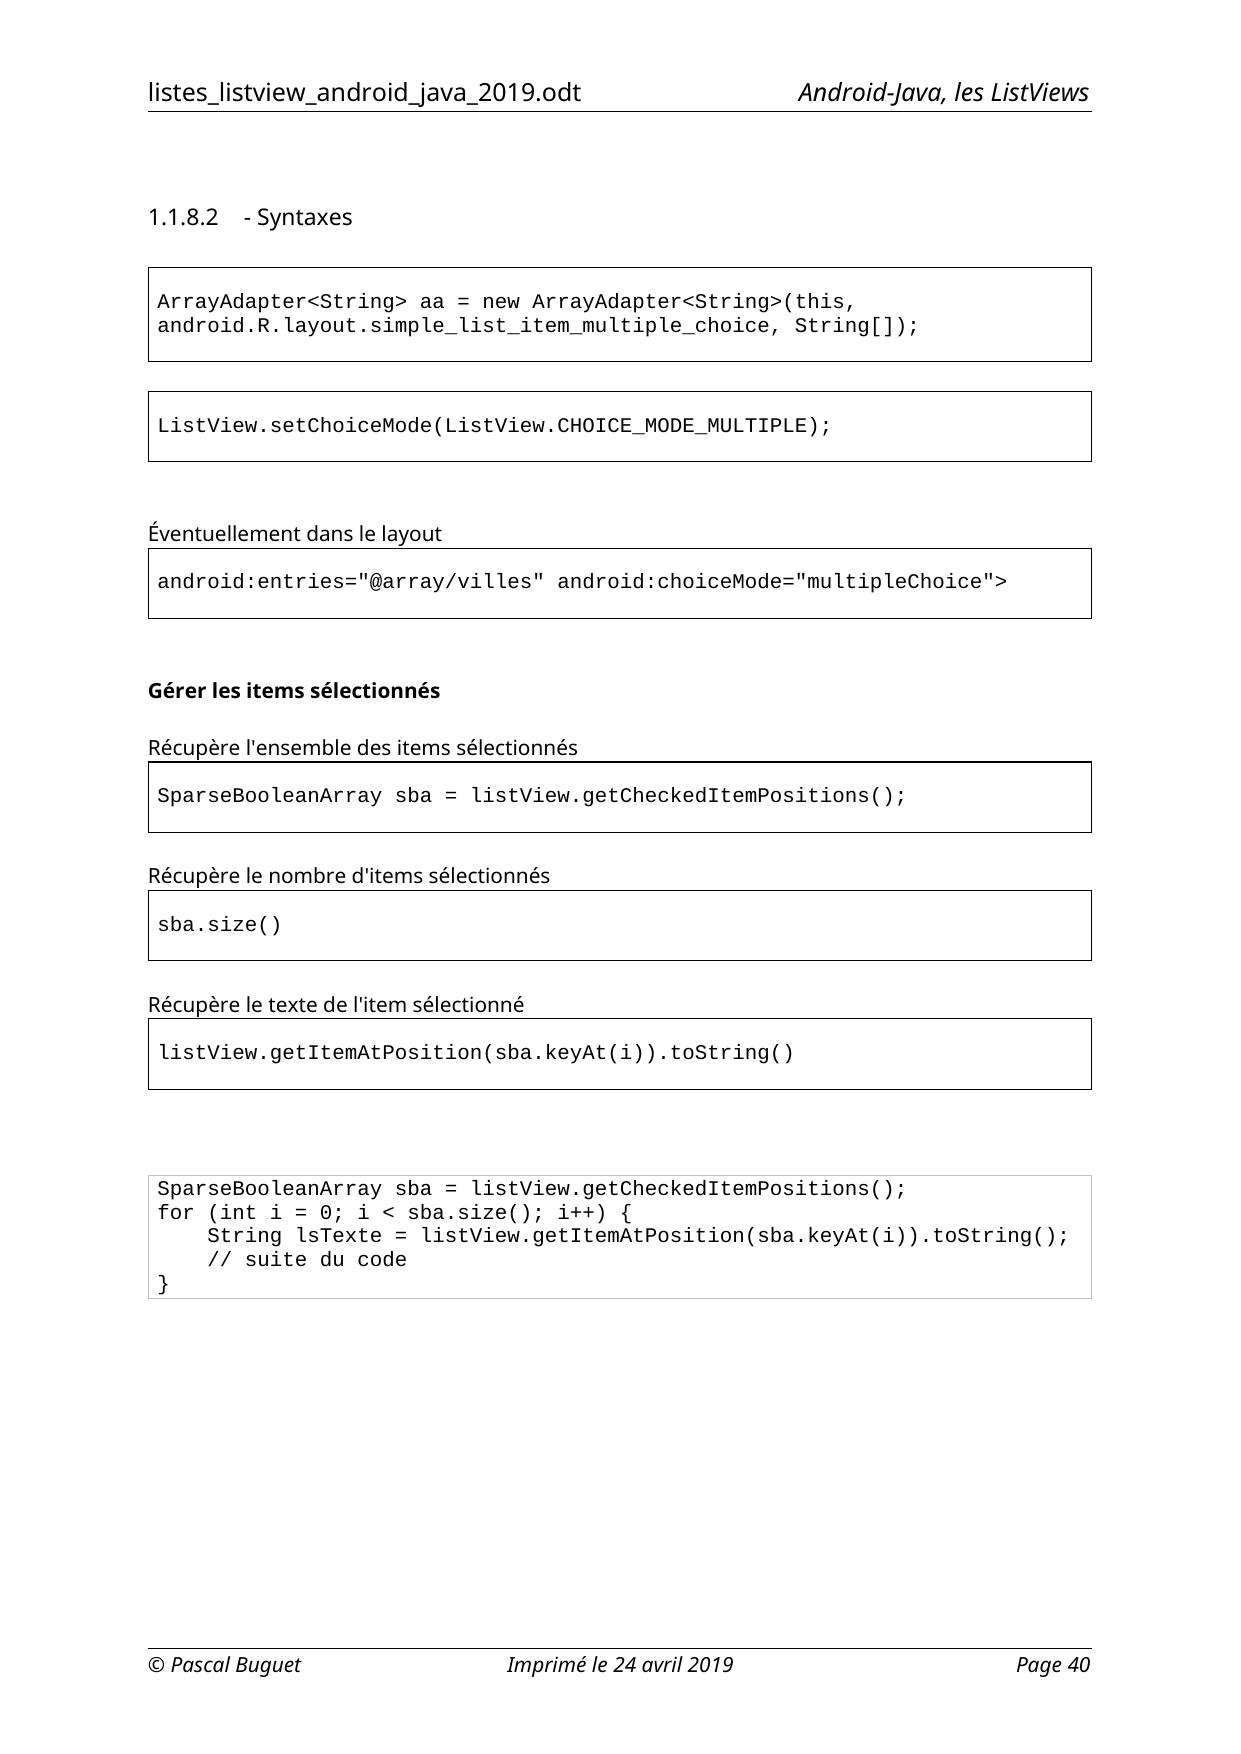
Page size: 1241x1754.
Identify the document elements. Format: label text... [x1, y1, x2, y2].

text Récupère le nombre d'items sélectionnés [148, 861, 1092, 890]
text SparseBooleanArray sba = listView.getCheckedItemPositions(); [149, 763, 1091, 832]
text ArrayAdapter<String> aa = new ArrayAdapter<String>(this, android.R.layout.simple_list_item_multiple_choice, String[]); [149, 268, 1091, 361]
text for (int i = 0; i < sba.size(); i++) { [149, 1199, 1091, 1222]
text SparseBooleanArray sba = listView.getCheckedItemPositions(); [149, 1176, 1091, 1199]
text sba.size() [149, 891, 1091, 960]
text Gérer les items sélectionnés [148, 676, 1092, 704]
subtitle - Syntaxes [148, 201, 1092, 232]
text ListView.setChoiceMode(ListView.CHOICE_MODE_MULTIPLE); [149, 392, 1091, 461]
text // suite du code [149, 1246, 1091, 1270]
text android:entries="@array/villes" android:choiceMode="multipleChoice"> [149, 549, 1091, 618]
text listView.getItemAtPosition(sba.keyAt(i)).toString() [149, 1019, 1091, 1089]
text } [149, 1270, 1091, 1298]
text String lsTexte = listView.getItemAtPosition(sba.keyAt(i)).toString(); [149, 1222, 1091, 1246]
text Récupère le texte de l'item sélectionné [148, 990, 1092, 1018]
text Éventuellement dans le layout [148, 519, 1092, 548]
text Récupère l'ensemble des items sélectionnés [148, 733, 1092, 761]
